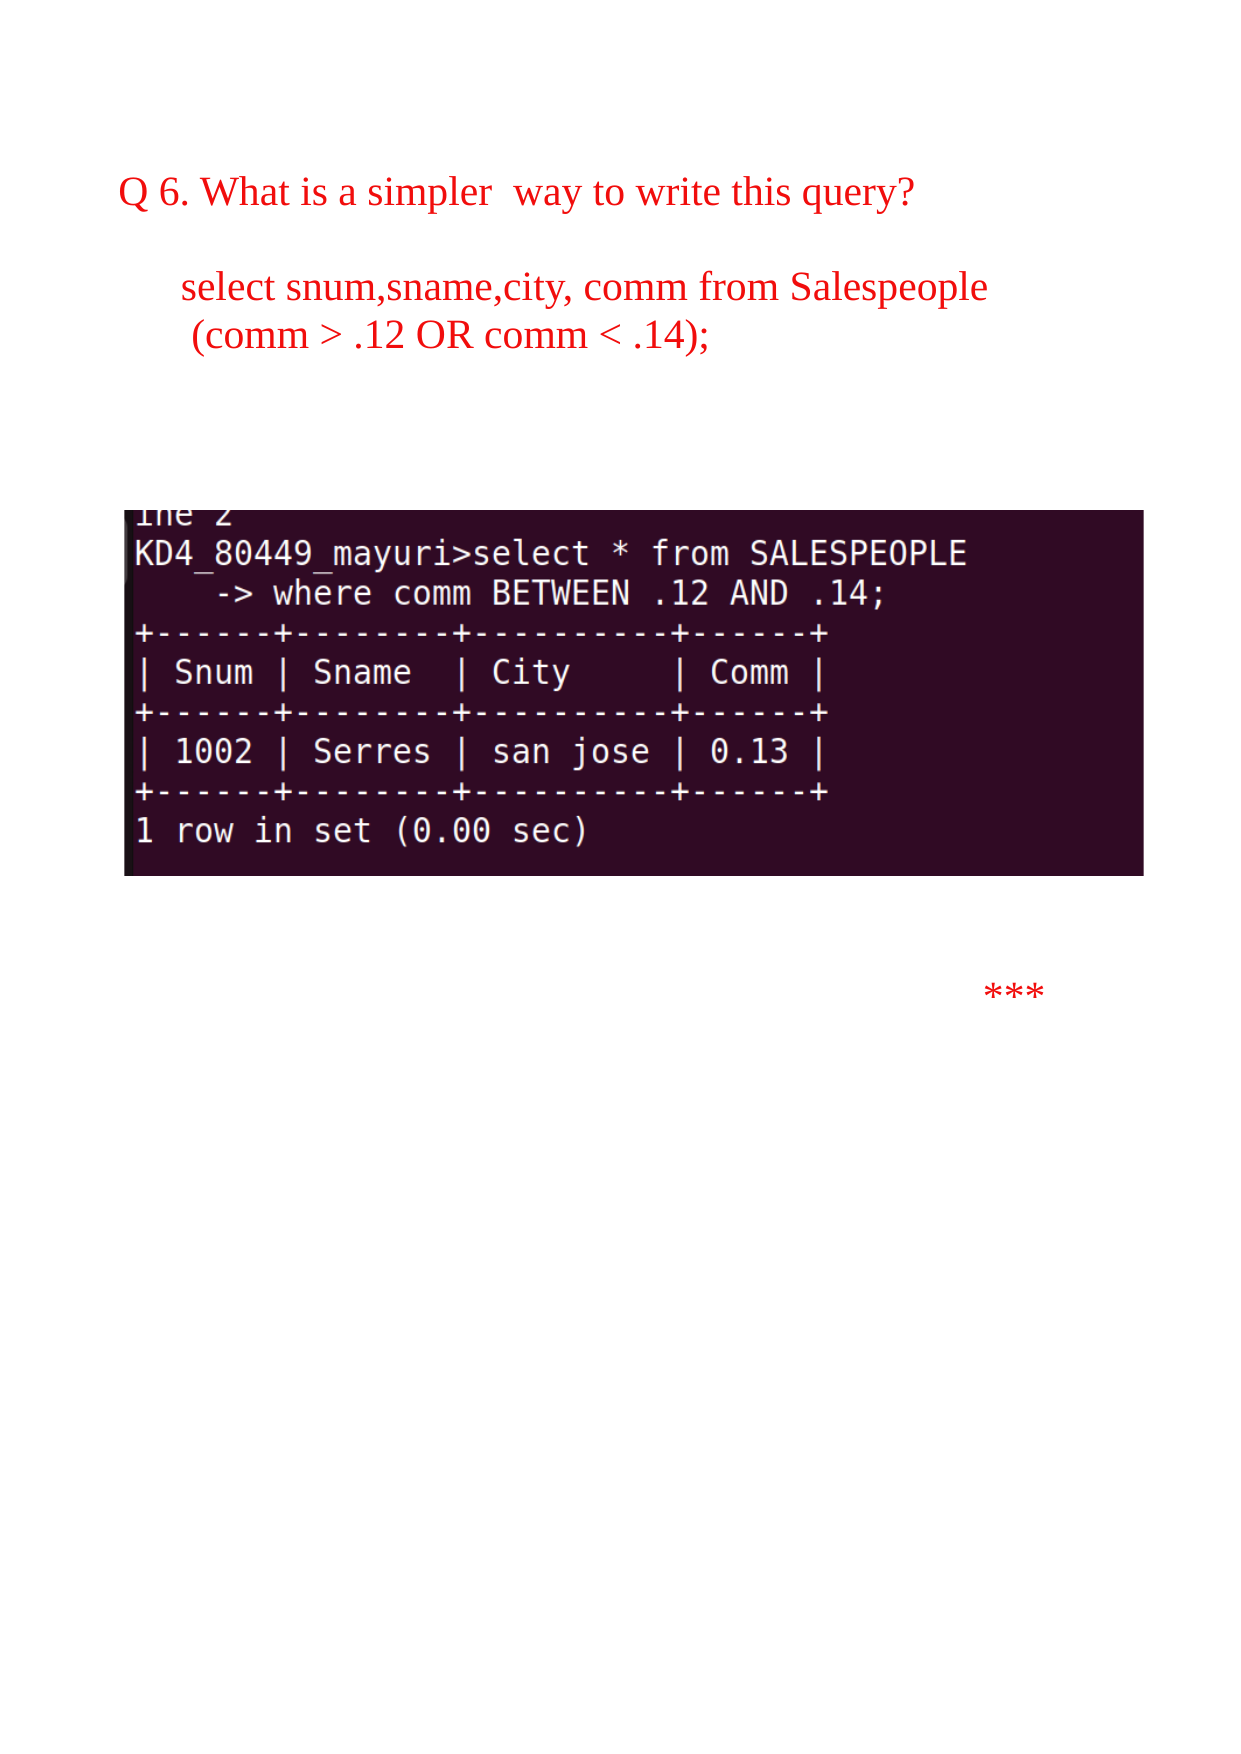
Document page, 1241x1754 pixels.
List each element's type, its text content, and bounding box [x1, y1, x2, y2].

text *** [118, 971, 1122, 1019]
text Q 6. What is a simpler way to write this query? [118, 166, 1122, 214]
picture [124, 510, 1144, 876]
text (comm > .12 OR comm < .14); [118, 310, 1122, 358]
text select snum,sname,city, comm from Salespeople [118, 262, 1122, 310]
